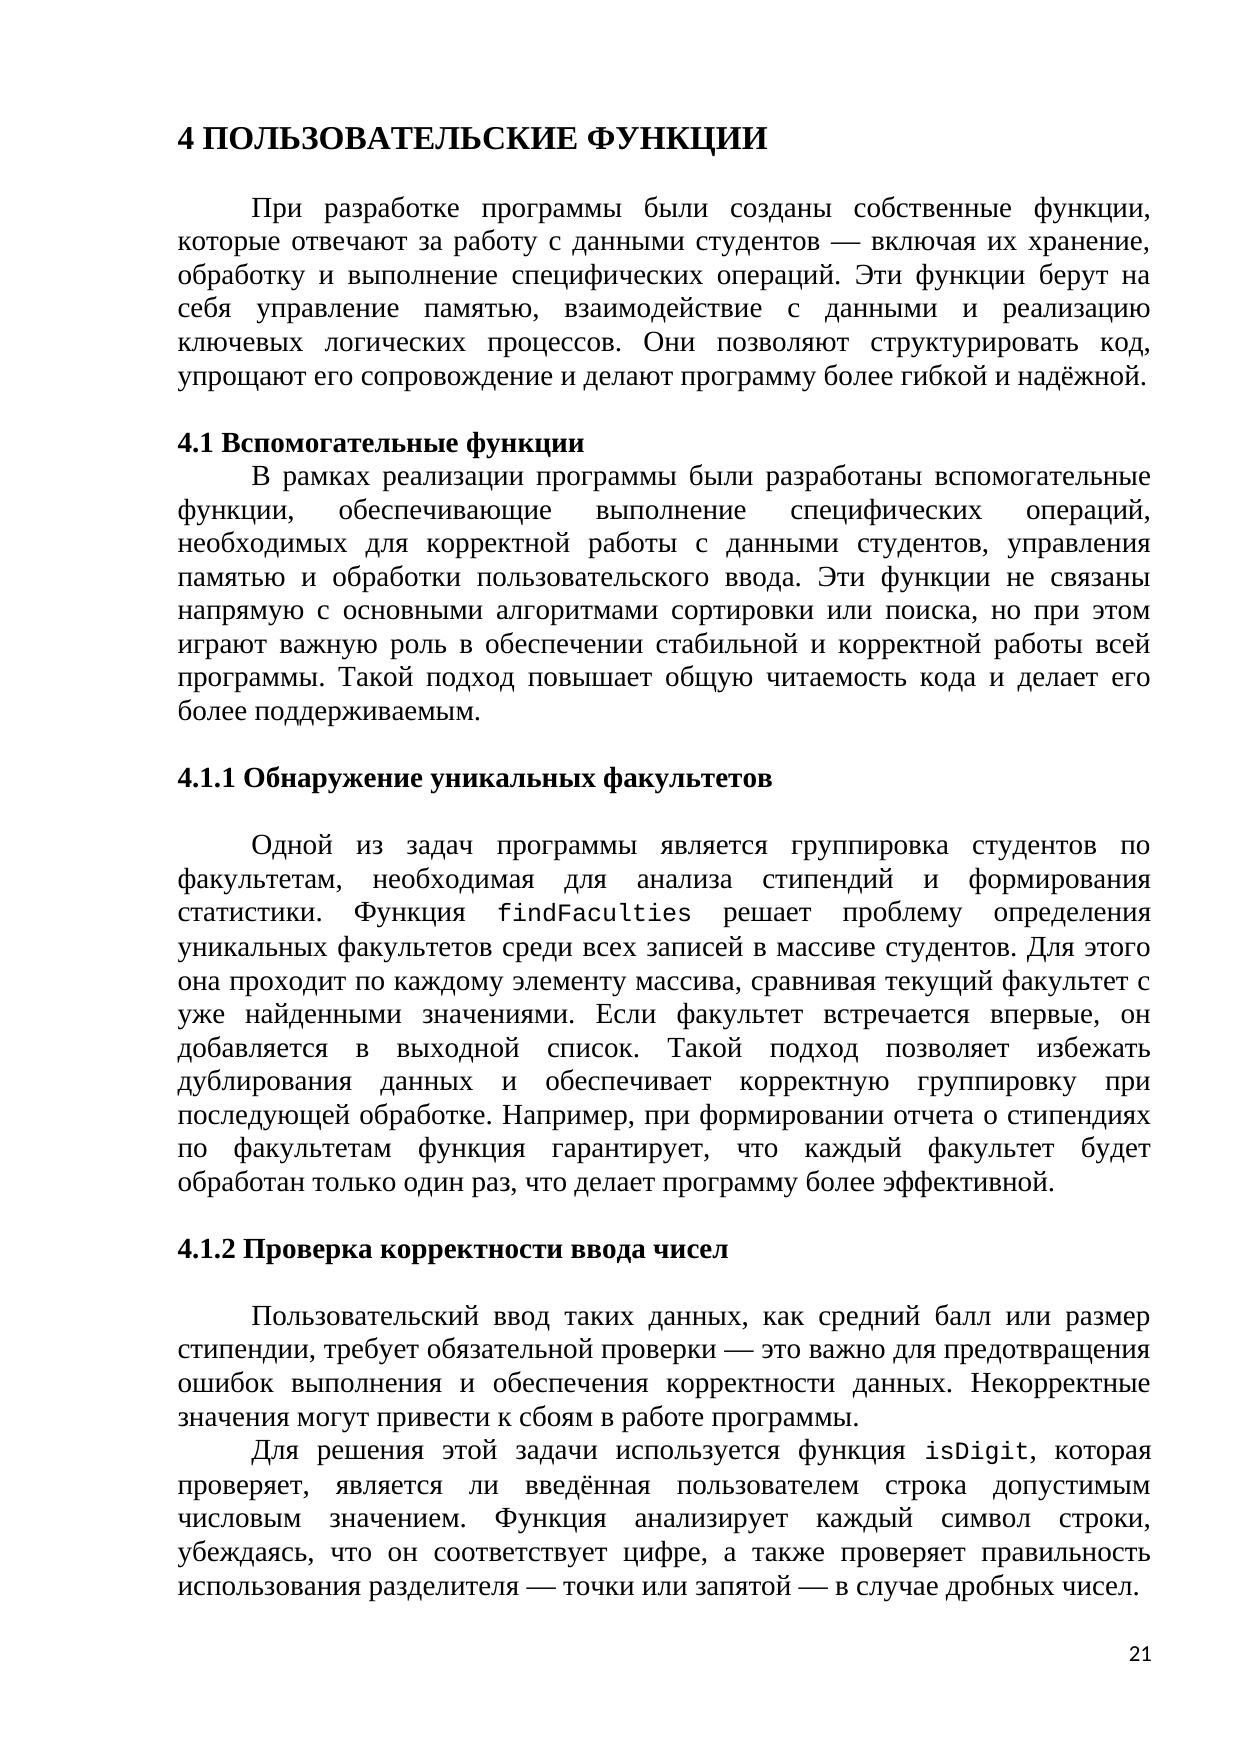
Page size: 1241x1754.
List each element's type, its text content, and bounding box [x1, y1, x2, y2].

text При разработке программы были созданы собственные функции, которые отвечают за работу с данными студентов — включая их хранение, обработку и выполнение специфических операций. Эти функции берут на себя управление памятью, взаимодействие с данными и реализацию ключевых логических процессов. Они позволяют структурировать код, упрощают его сопровождение и делают программу более гибкой и надёжной. [177, 190, 1152, 391]
text В рамках реализации программы были разработаны вспомогательные функции, обеспечивающие выполнение специфических операций, необходимых для корректной работы с данными студентов, управления памятью и обработки пользовательского ввода. Эти функции не связаны напрямую с основными алгоритмами сортировки или поиска, но при этом играют важную роль в обеспечении стабильной и корректной работы всей программы. Такой подход повышает общую читаемость кода и делает его более поддерживаемым. [177, 458, 1152, 727]
subtitle 4 Пользовательские функции [177, 118, 1152, 156]
text Одной из задач программы является группировка студентов по факультетам, необходимая для анализа стипендий и формирования статистики. Функция findFaculties решает проблему определения уникальных факультетов среди всех записей в массиве студентов. Для этого она проходит по каждому элементу массива, сравнивая текущий факультет с уже найденными значениями. Если факультет встречается впервые, он добавляется в выходной список. Такой подход позволяет избежать дублирования данных и обеспечивает корректную группировку при последующей обработке. Например, при формировании отчета о стипендиях по факультетам функция гарантирует, что каждый факультет будет обработан только один раз, что делает программу более эффективной. [177, 827, 1152, 1197]
text Для решения этой задачи используется функция isDigit, которая проверяет, является ли введённая пользователем строка допустимым числовым значением. Функция анализирует каждый символ строки, убеждаясь, что он соответствует цифре, а также проверяет правильность использования разделителя — точки или запятой — в случае дробных чисел. [177, 1432, 1152, 1601]
subtitle 4.1.2 Проверка корректности ввода чисел [177, 1231, 1152, 1264]
text Пользовательский ввод таких данных, как средний балл или размер стипендии, требует обязательной проверки — это важно для предотвращения ошибок выполнения и обеспечения корректности данных. Некорректные значения могут привести к сбоям в работе программы. [177, 1298, 1152, 1432]
subtitle 4.1.1 Обнаружение уникальных факультетов [177, 760, 1152, 794]
subtitle 4.1 Вспомогательные функции [177, 425, 1152, 458]
